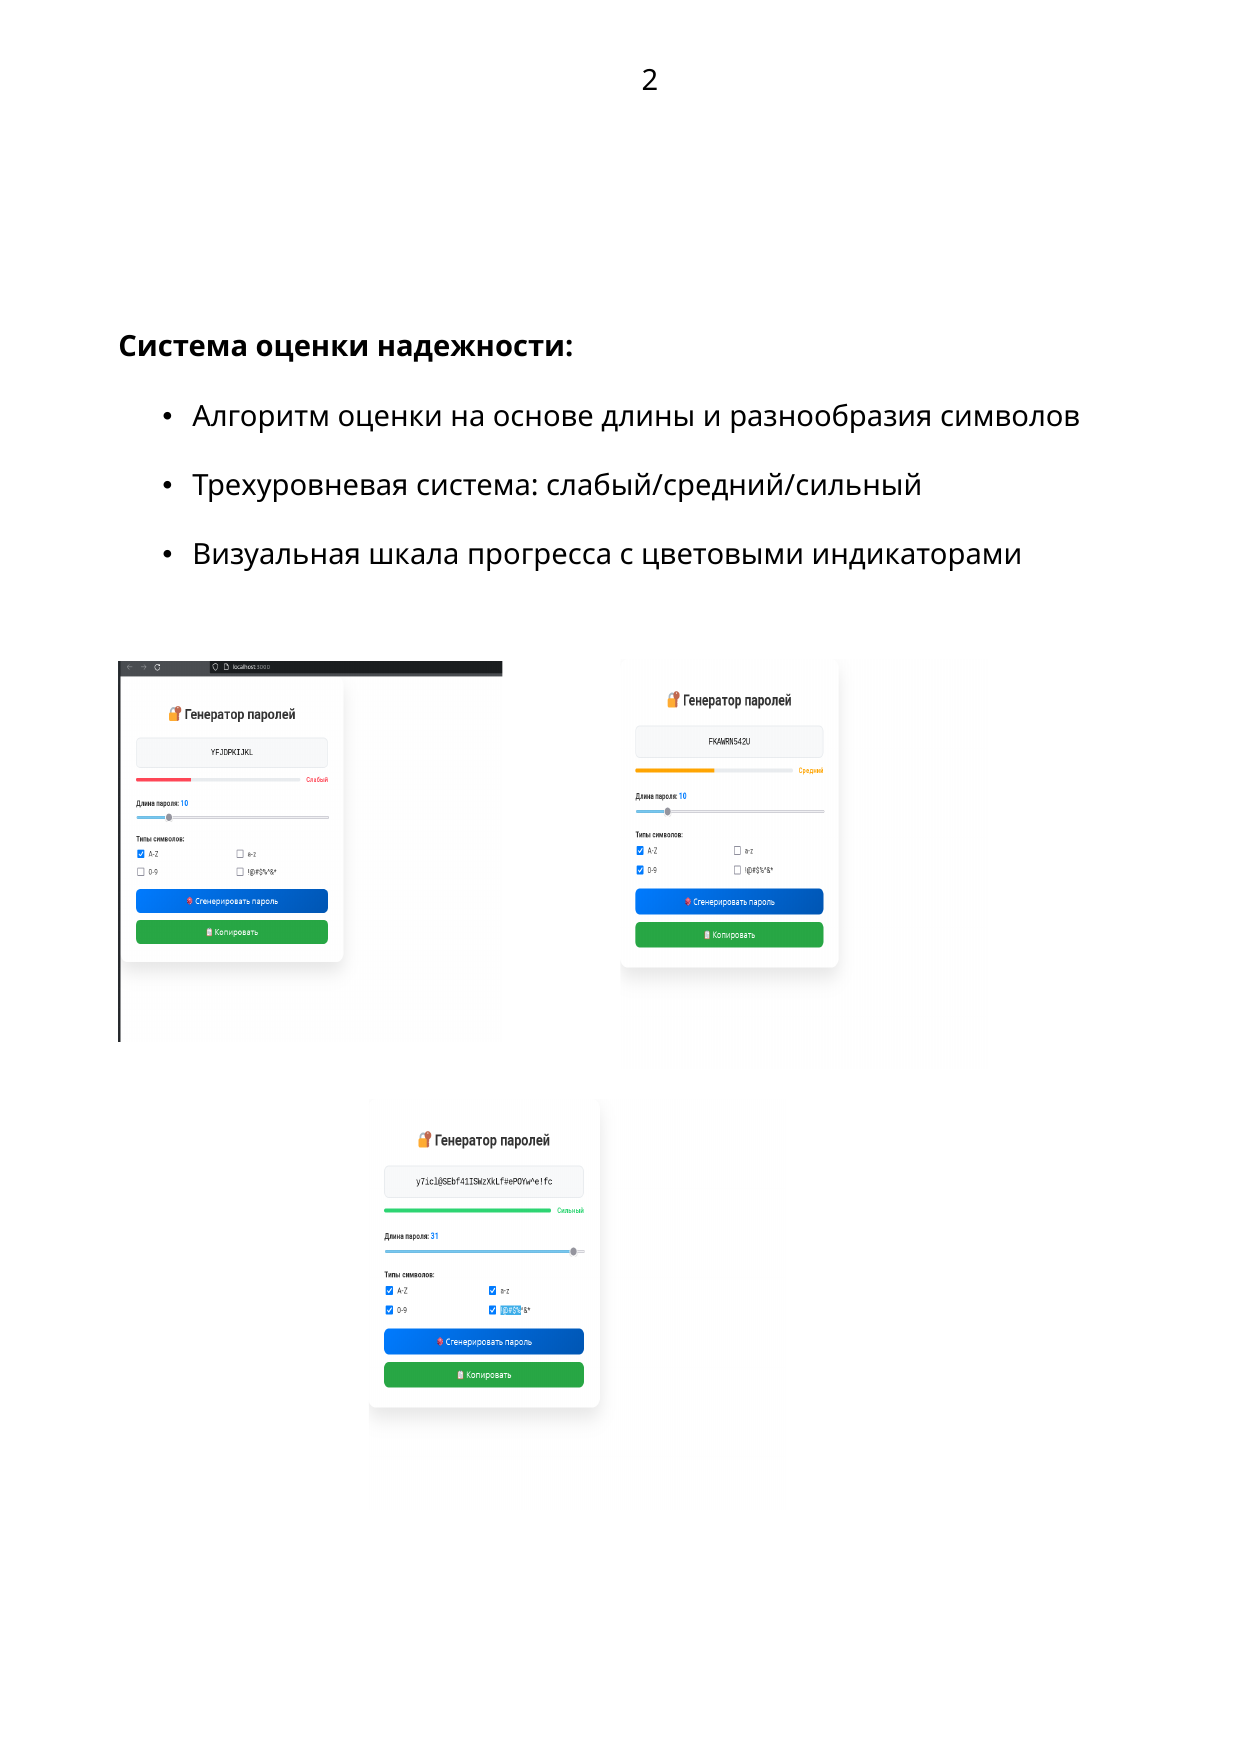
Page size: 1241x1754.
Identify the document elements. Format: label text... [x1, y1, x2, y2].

list Визуальная шкала прогресса с цветовыми индикаторами [162, 533, 1181, 573]
list Трехуровневая система: слабый/средний/сильный [162, 464, 1181, 504]
list Алгоритм оценки на основе длины и разнообразия символов [162, 395, 1181, 434]
text Система оценки надежности: [118, 326, 1181, 365]
